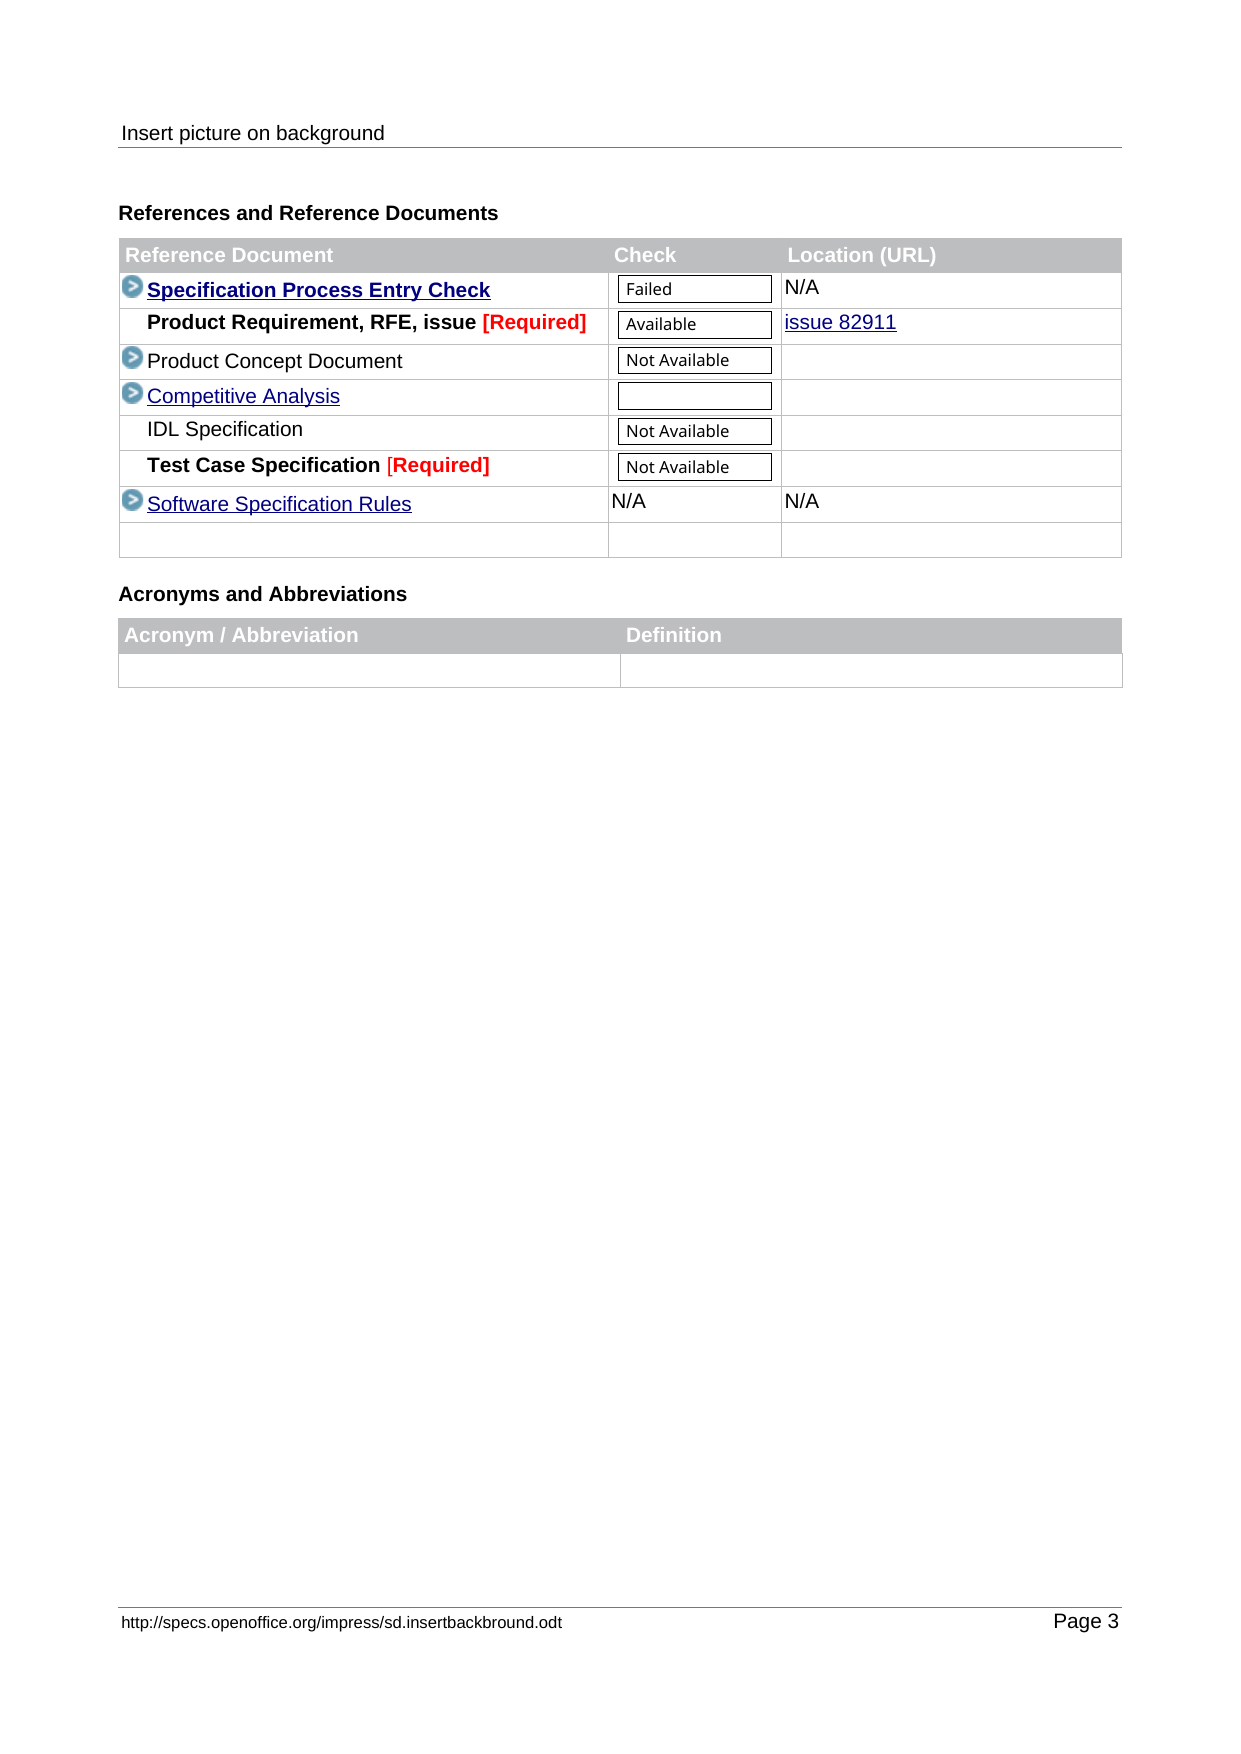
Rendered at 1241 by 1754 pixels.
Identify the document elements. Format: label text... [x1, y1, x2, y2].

table_header Acronym / Abbreviation [118, 618, 620, 653]
picture [122, 346, 147, 369]
table_cell [609, 380, 781, 415]
table_cell [609, 416, 781, 450]
table_header Location (URL) [782, 238, 1122, 273]
table_cell [782, 523, 1121, 557]
table_cell Test Case Specification [Required] [120, 451, 608, 486]
table_cell N/A [609, 487, 781, 522]
table_cell Product Requirement, RFE, issue [Required] [120, 309, 608, 344]
table_cell [609, 523, 781, 557]
subtitle Acronyms and Abbreviations [118, 582, 1122, 605]
table_header Check [609, 238, 781, 273]
table_cell Product Concept Document [120, 345, 608, 379]
table_cell <Please enter location here> [782, 345, 1121, 379]
table_cell N/A [782, 273, 1121, 308]
table_header Reference Document [119, 238, 608, 273]
picture [122, 275, 147, 298]
table_cell Competitive Analysis [120, 380, 608, 415]
table_cell [609, 451, 781, 486]
table_cell <Please enter location here> [782, 451, 1121, 486]
table_header Definition [620, 618, 1122, 653]
table_cell <WYSIWYG> [119, 654, 620, 687]
table_cell IDL Specification [120, 416, 608, 450]
picture [122, 489, 147, 511]
table_cell Software Specification Rules [120, 487, 608, 522]
table_cell Specification Process Entry Check [120, 273, 608, 308]
table_cell <Other, e.g. references to related specs> [120, 523, 608, 557]
picture [122, 382, 147, 404]
table_cell issue 82911 [782, 309, 1121, 344]
subtitle References and Reference Documents [118, 202, 1122, 225]
table_cell [609, 273, 781, 308]
table_cell [609, 309, 781, 344]
table_cell <Please enter location here> [782, 416, 1121, 450]
table_cell [609, 345, 781, 379]
table_cell <What You See Is What You Get> [621, 654, 1122, 687]
table_cell N/A [782, 487, 1121, 522]
table_cell <Please enter location here> [782, 380, 1121, 415]
